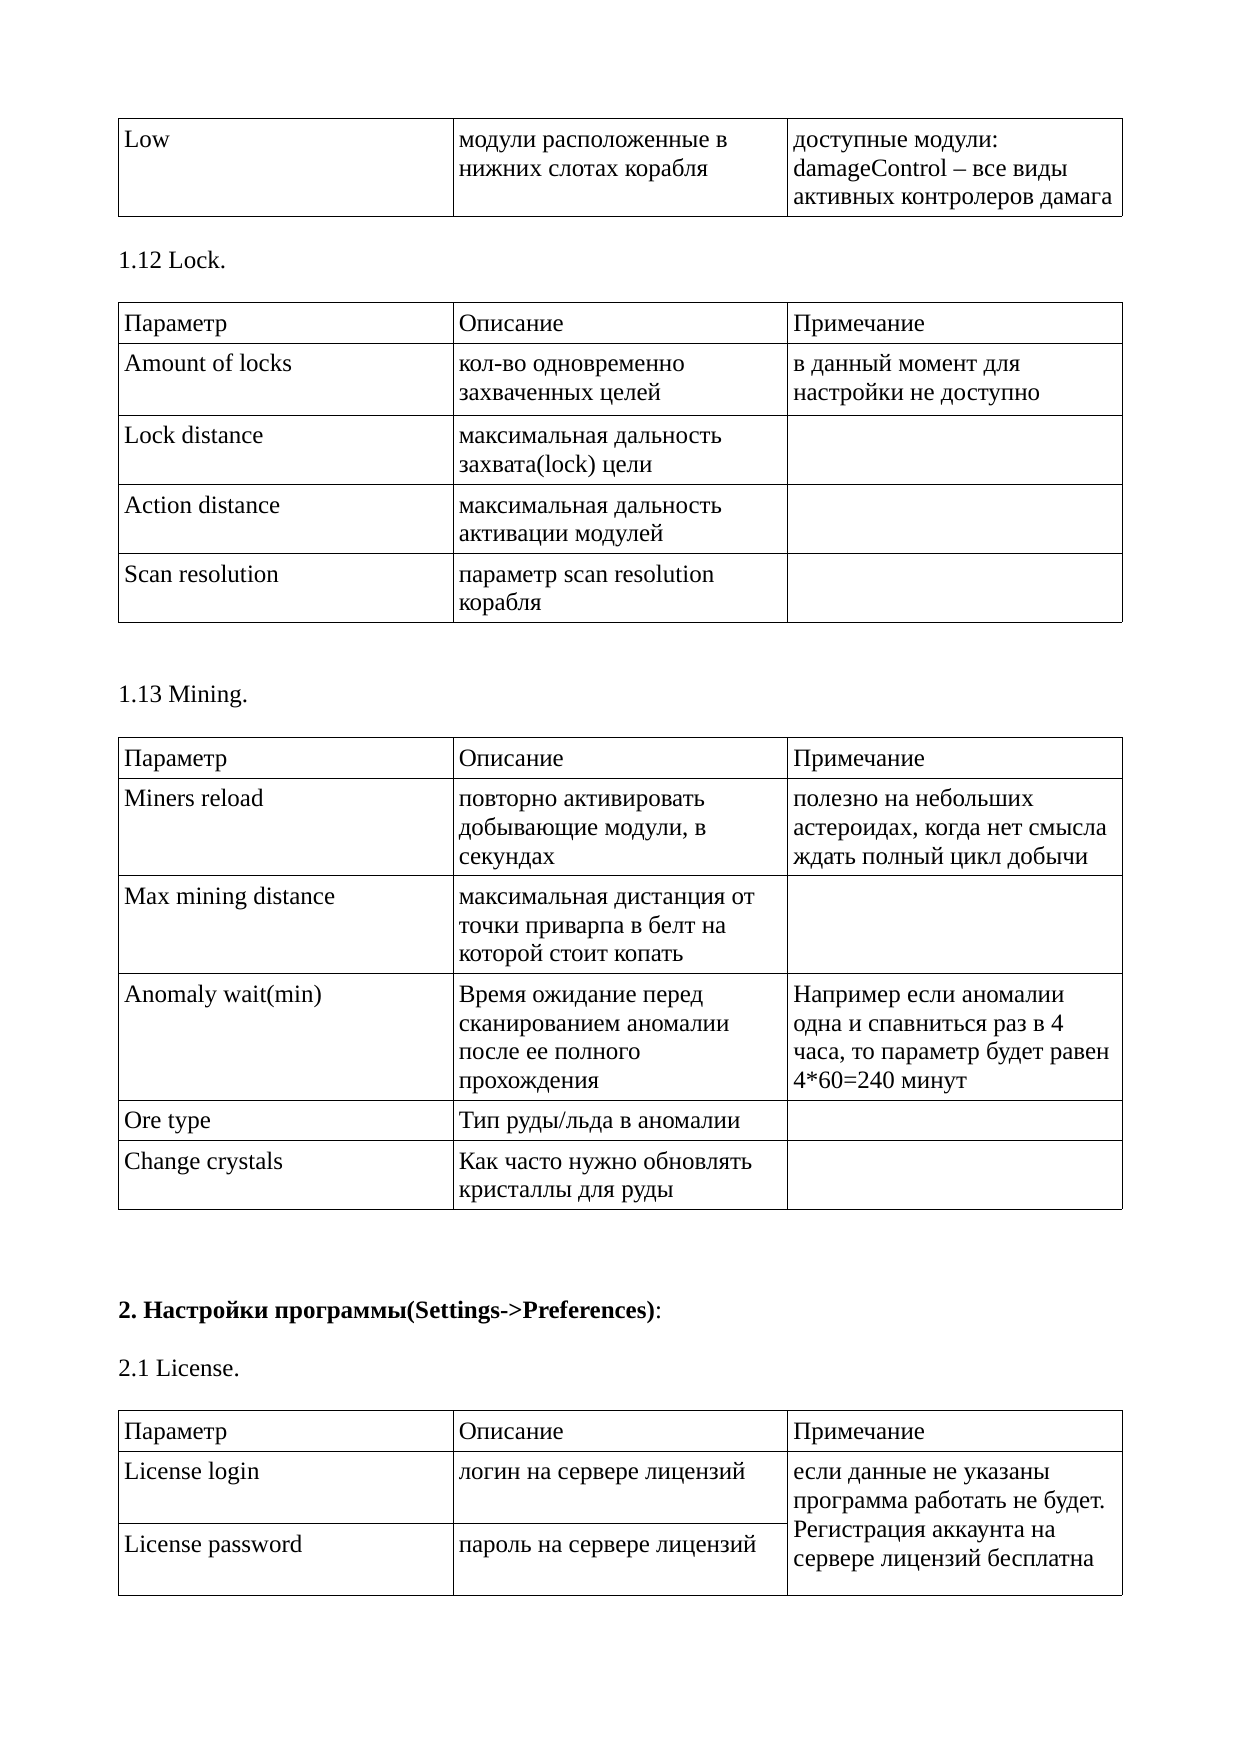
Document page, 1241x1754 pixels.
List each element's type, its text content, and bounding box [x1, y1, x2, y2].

table_cell максимальная дальность активации модулей [454, 485, 787, 553]
table_header Параметр [119, 303, 453, 343]
table_cell [788, 876, 1122, 973]
table_cell параметр scan resolution корабля [454, 554, 787, 622]
table_cell Change crystals [119, 1141, 453, 1209]
table_cell полезно на небольших астероидах, когда нет смысла ждать полный цикл добычи [788, 779, 1122, 875]
text 1.12 Lock. [118, 245, 1122, 273]
table_header Описание [454, 303, 787, 343]
text 2.1 License. [118, 1353, 1122, 1382]
table_header Параметр [119, 1411, 453, 1451]
table_header Примечание [788, 303, 1122, 343]
table_cell [788, 554, 1122, 622]
table_header Параметр [119, 738, 453, 777]
table_cell License password [119, 1524, 453, 1595]
table_cell [788, 1101, 1122, 1140]
table_cell кол-во одновременно захваченных целей [454, 344, 787, 415]
table_cell Scan resolution [119, 554, 453, 622]
table_cell Как часто нужно обновлять кристаллы для руды [454, 1141, 787, 1209]
table_cell Тип руды/льда в аномалии [454, 1101, 787, 1140]
table_cell Например если аномалии одна и спавниться раз в 4 часа, то параметр будет равен 4*60=240 минут [788, 974, 1122, 1099]
table_cell пароль на сервере лицензий [454, 1524, 787, 1595]
table_cell Anomaly wait(min) [119, 974, 453, 1099]
table_cell [788, 416, 1122, 484]
table_cell повторно активировать добывающие модули, в секундах [454, 779, 787, 875]
table_cell доступные модули: damageControl – все виды активных контролеров дамага [788, 119, 1122, 216]
table_header Описание [454, 1411, 787, 1451]
table_cell [788, 1141, 1122, 1209]
table_cell Max mining distance [119, 876, 453, 973]
table_cell Ore type [119, 1101, 453, 1140]
table_cell если данные не указаны программа работать не будет. Регистрация аккаунта на сервере лицензий бесплатна [788, 1452, 1122, 1595]
table_cell логин на сервере лицензий [454, 1452, 787, 1523]
table_cell Low [119, 119, 453, 216]
table_cell [788, 485, 1122, 553]
table_cell максимальная дальность захвата(lock) цели [454, 416, 787, 484]
table_cell Lock distance [119, 416, 453, 484]
table_cell в данный момент для настройки не доступно [788, 344, 1122, 415]
table_cell License login [119, 1452, 453, 1523]
table_header Примечание [788, 738, 1122, 777]
table_cell Время ожидание перед сканированием аномалии после ее полного прохождения [454, 974, 787, 1099]
table_cell максимальная дистанция от точки приварпа в белт на которой стоит копать [454, 876, 787, 973]
table_cell модули расположенные в нижних слотах корабля [454, 119, 787, 216]
text 1.13 Mining. [118, 679, 1122, 708]
text 2. Настройки программы(Settings->Preferences): [118, 1295, 1122, 1324]
table_cell Action distance [119, 485, 453, 553]
table_cell Amount of locks [119, 344, 453, 415]
table_cell Miners reload [119, 779, 453, 875]
table_header Описание [454, 738, 787, 777]
table_header Примечание [788, 1411, 1122, 1451]
